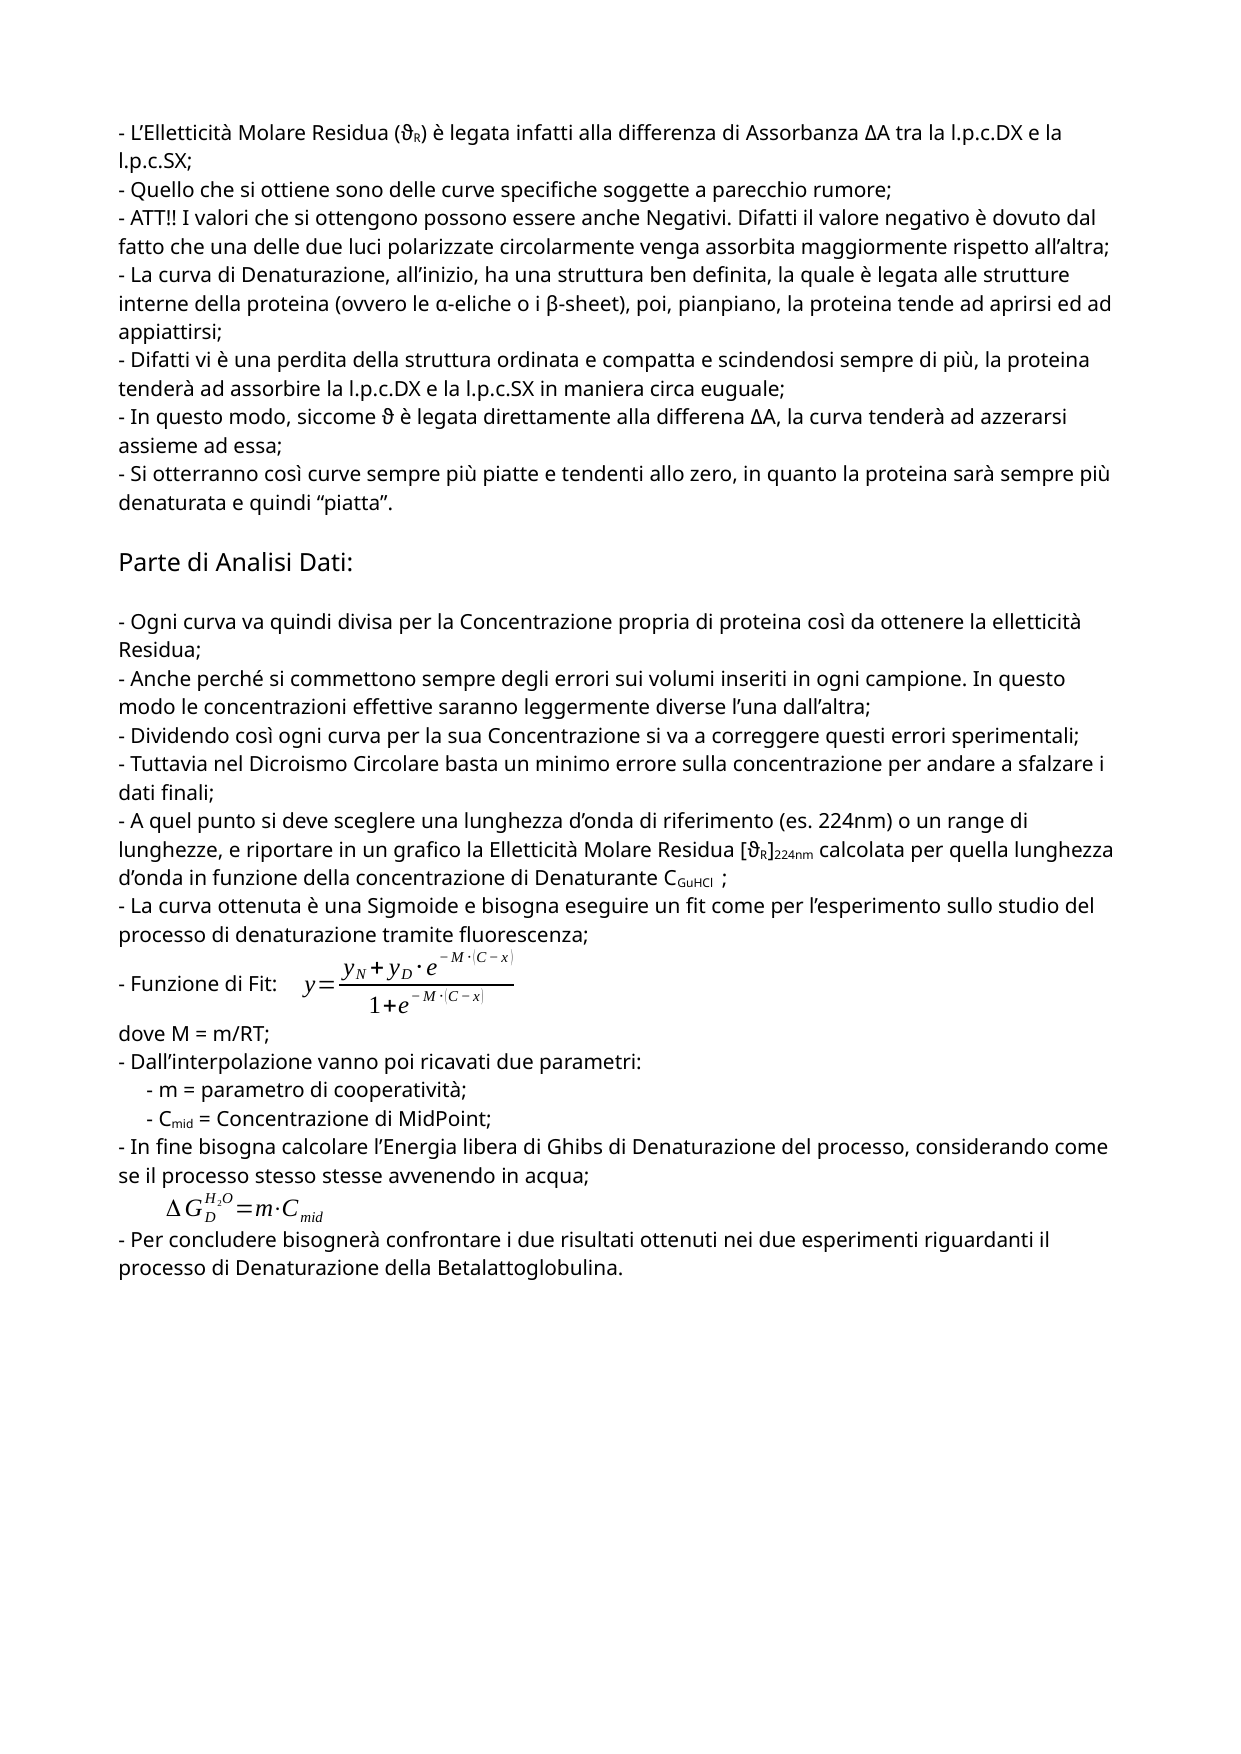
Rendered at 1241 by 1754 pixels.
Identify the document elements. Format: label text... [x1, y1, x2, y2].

text - In questo modo, siccome ϑ è legata direttamente alla differena ΔA, la curva tenderà ad azzerarsi assieme ad essa; [118, 402, 1122, 459]
text - La curva ottenuta è una Sigmoide e bisogna eseguire un fit come per l’esperimento sullo studio del processo di denaturazione tramite fluorescenza; [118, 892, 1122, 948]
text - Quello che si ottiene sono delle curve specifiche soggette a parecchio rumore; [118, 175, 1122, 203]
text - ATT!! I valori che si ottengono possono essere anche Negativi. Difatti il valore negativo è dovuto dal fatto che una delle due luci polarizzate circolarmente venga assorbita maggiormente rispetto all’altra; [118, 203, 1122, 260]
text - Anche perché si commettono sempre degli errori sui volumi inseriti in ogni campione. In questo modo le concentrazioni effettive saranno leggermente diverse l’una dall’altra; [118, 664, 1122, 721]
text - Cmid = Concentrazione di MidPoint; [146, 1104, 1122, 1132]
text - Dall’interpolazione vanno poi ricavati due parametri: [118, 1047, 1122, 1076]
text - Funzione di Fit: [118, 948, 1122, 1019]
text - Si otterranno così curve sempre più piatte e tendenti allo zero, in quanto la proteina sarà sempre più denaturata e quindi “piatta”. [118, 459, 1122, 516]
text - Dividendo così ogni curva per la sua Concentrazione si va a correggere questi errori sperimentali; [118, 721, 1122, 749]
text - Difatti vi è una perdita della struttura ordinata e compatta e scindendosi sempre di più, la proteina tenderà ad assorbire la l.p.c.DX e la l.p.c.SX in maniera circa euguale; [118, 346, 1122, 402]
text dove M = m/RT; [118, 1019, 1122, 1047]
text - La curva di Denaturazione, all’inizio, ha una struttura ben definita, la quale è legata alle strutture interne della proteina (ovvero le α-eliche o i β-sheet), poi, pianpiano, la proteina tende ad aprirsi ed ad appiattirsi; [118, 260, 1122, 346]
text Parte di Analisi Dati: [118, 545, 1122, 579]
text - Tuttavia nel Dicroismo Circolare basta un minimo errore sulla concentrazione per andare a sfalzare i dati finali; [118, 749, 1122, 806]
text - Per concludere bisognerà confrontare i due risultati ottenuti nei due esperimenti riguardanti il processo di Denaturazione della Betalattoglobulina. [118, 1225, 1122, 1282]
text - L’Elletticità Molare Residua (ϑR) è legata infatti alla differenza di Assorbanza ΔA tra la l.p.c.DX e la l.p.c.SX; [118, 118, 1122, 175]
text - A quel punto si deve sceglere una lunghezza d’onda di riferimento (es. 224nm) o un range di lunghezze, e riportare in un grafico la Elletticità Molare Residua [ϑR]224nm calcolata per quella lunghezza d’onda in funzione della concentrazione di Denaturante CGuHCl ; [118, 806, 1122, 892]
text - Ogni curva va quindi divisa per la Concentrazione propria di proteina così da ottenere la elletticità Residua; [118, 607, 1122, 664]
text - In fine bisogna calcolare l’Energia libera di Ghibs di Denaturazione del processo, considerando come se il processo stesso stesse avvenendo in acqua; [118, 1132, 1122, 1189]
text - m = parametro di cooperatività; [146, 1076, 1122, 1104]
